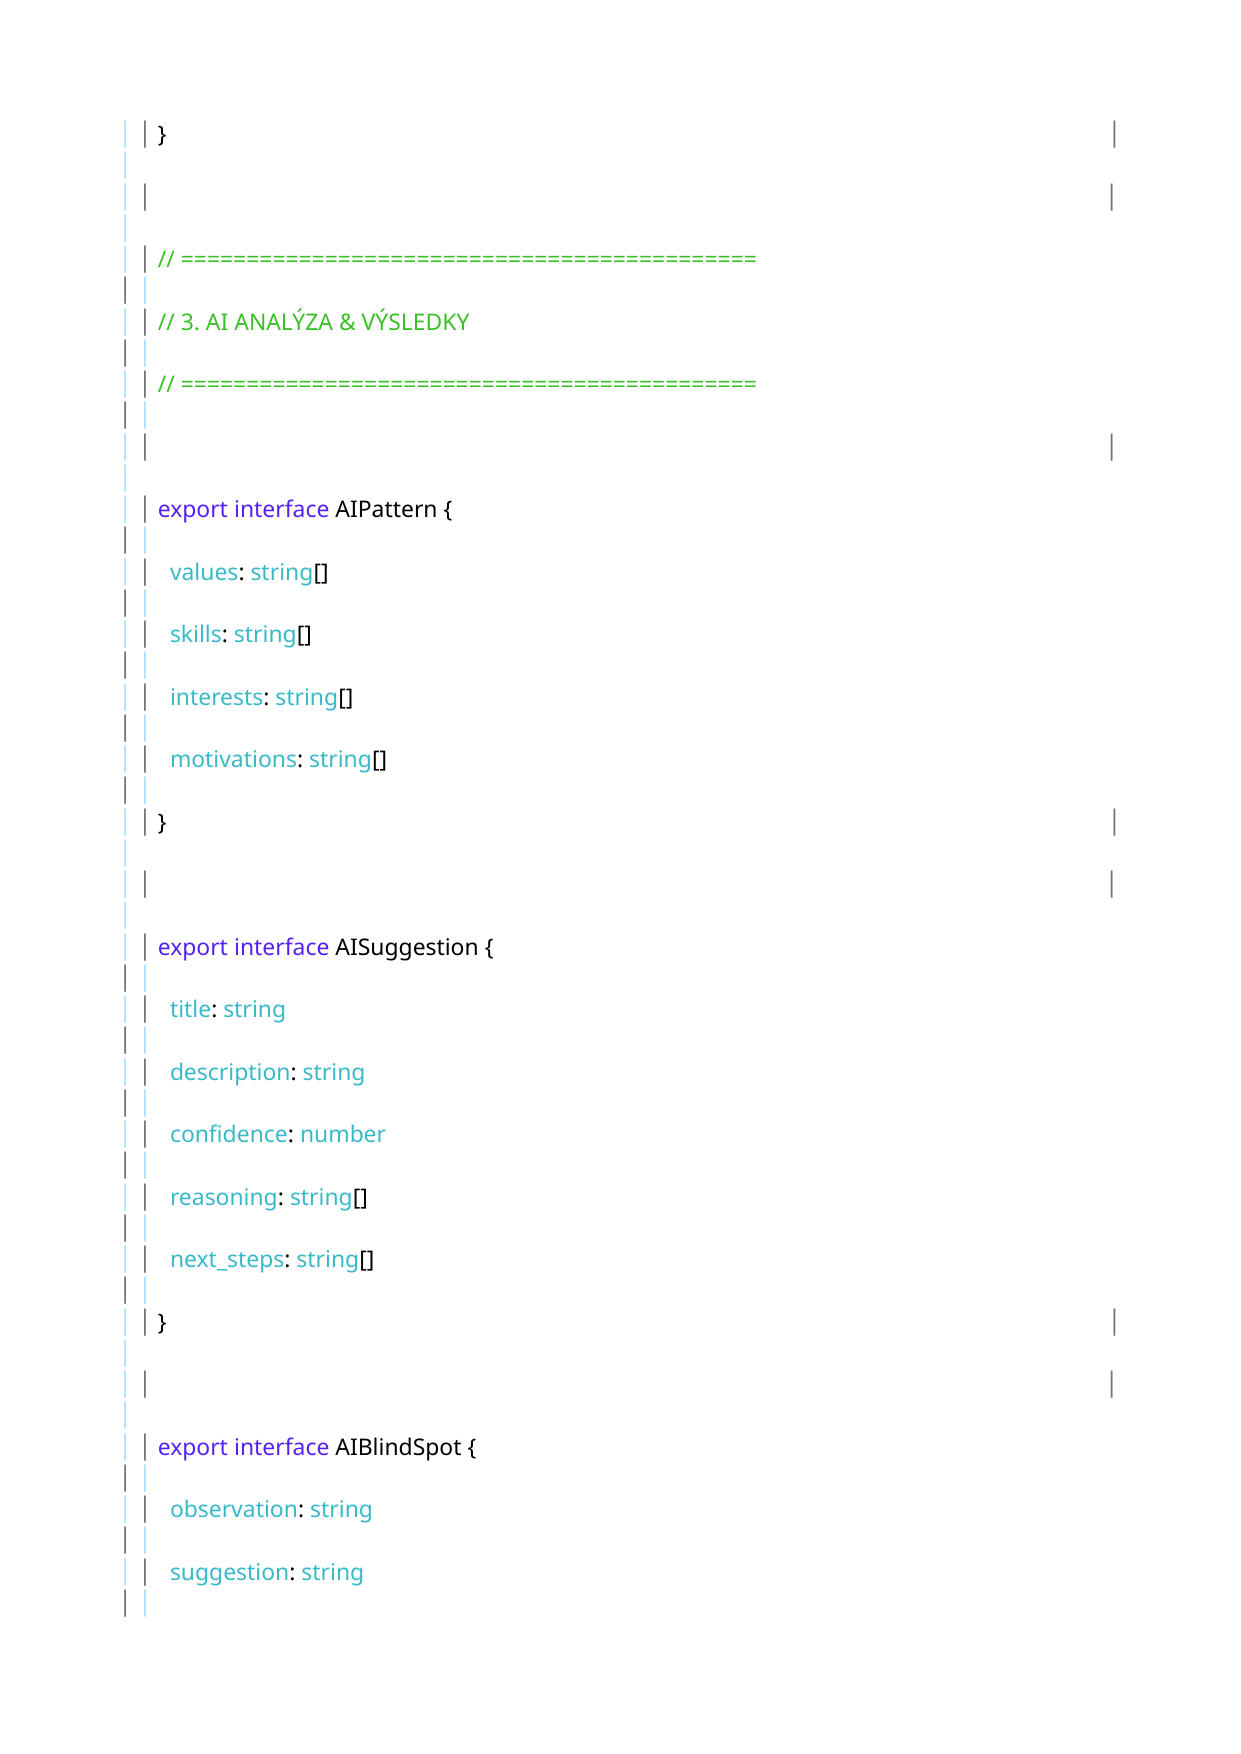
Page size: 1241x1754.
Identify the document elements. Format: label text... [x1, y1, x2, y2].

text │ │ // ============================================ │ │ [118, 243, 1122, 306]
text │ │ suggestion: string │ │ [118, 1556, 1122, 1618]
text │ │ motivations: string[] │ │ [118, 743, 1122, 806]
text │ │ │ │ [118, 1368, 1122, 1431]
text │ │ export interface AIPattern { │ │ [118, 493, 1122, 556]
text │ │ reasoning: string[] │ │ [118, 1181, 1122, 1243]
text │ │ │ │ [118, 181, 1122, 243]
text │ │ description: string │ │ [118, 1056, 1122, 1118]
text │ │ } │ │ [118, 118, 1122, 181]
text │ │ } │ │ [118, 1306, 1122, 1368]
text │ │ │ │ [118, 868, 1122, 931]
text │ │ observation: string │ │ [118, 1493, 1122, 1556]
text │ │ next_steps: string[] │ │ [118, 1243, 1122, 1306]
text │ │ │ │ [118, 431, 1122, 493]
text │ │ confidence: number │ │ [118, 1118, 1122, 1181]
text │ │ values: string[] │ │ [118, 556, 1122, 618]
text │ │ // ============================================ │ │ [118, 368, 1122, 431]
text │ │ interests: string[] │ │ [118, 681, 1122, 743]
text │ │ export interface AIBlindSpot { │ │ [118, 1431, 1122, 1493]
text │ │ export interface AISuggestion { │ │ [118, 931, 1122, 993]
text │ │ skills: string[] │ │ [118, 618, 1122, 681]
text │ │ } │ │ [118, 806, 1122, 868]
text │ │ // 3. AI ANALÝZA & VÝSLEDKY │ │ [118, 306, 1122, 368]
text │ │ title: string │ │ [118, 993, 1122, 1056]
